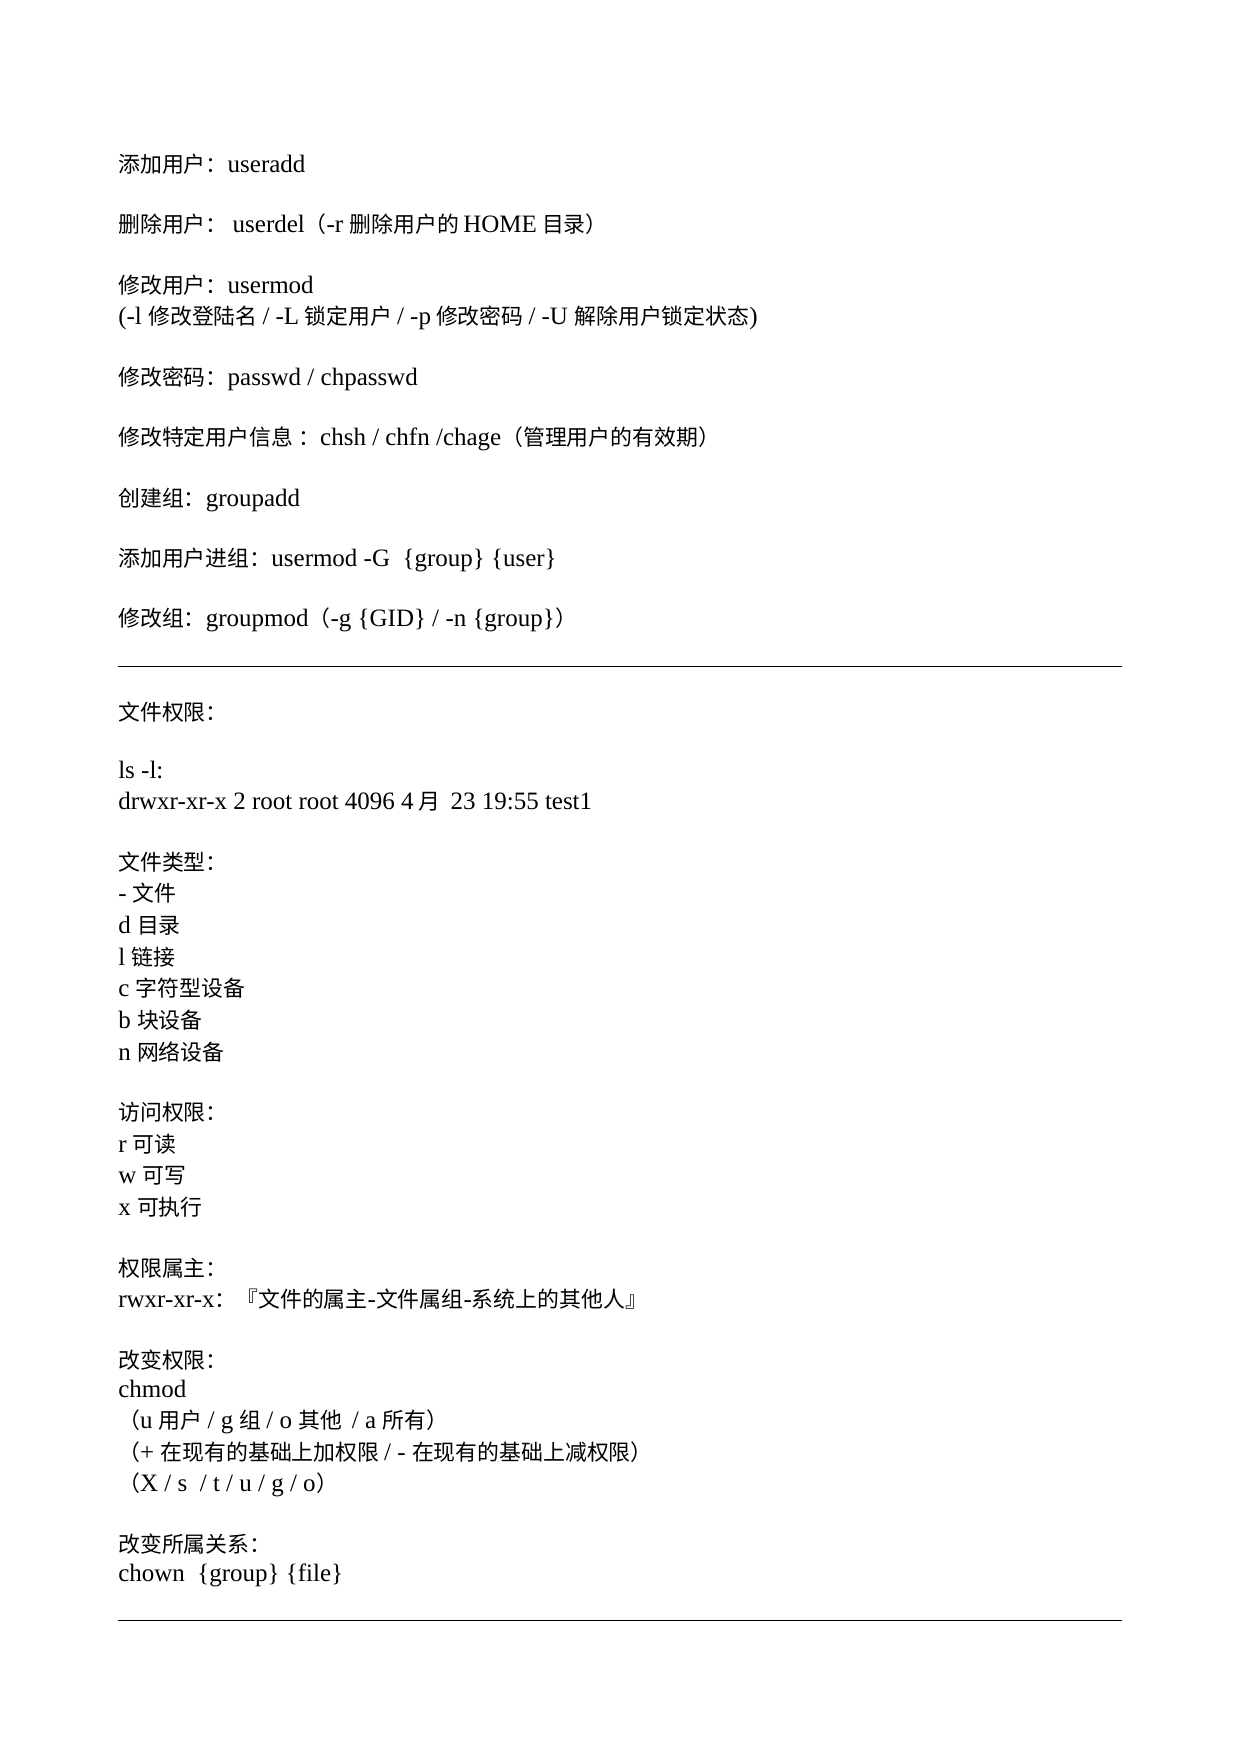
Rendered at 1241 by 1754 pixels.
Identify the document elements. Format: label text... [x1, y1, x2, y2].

text ls -l: [118, 756, 1122, 784]
text r 可读 [118, 1127, 1122, 1158]
text （u 用户 / g 组 / o 其他 / a 所有） [118, 1403, 1122, 1435]
text 创建组：groupadd [118, 481, 1122, 512]
text chmod [118, 1374, 1122, 1403]
text 添加用户：useradd [118, 147, 1122, 178]
text 修改特定用户信息 ：chsh / chfn /chage（管理用户的有效期） [118, 420, 1122, 452]
text b 块设备 [118, 1003, 1122, 1035]
text 添加用户进组：usermod -G {group} {user} [118, 541, 1122, 573]
text 访问权限： [118, 1095, 1122, 1127]
text c 字符型设备 [118, 971, 1122, 1003]
text 文件权限： [118, 695, 1122, 727]
text chown {group} {file} [118, 1558, 1122, 1587]
text 文件类型： [118, 845, 1122, 876]
text 修改密码：passwd / chpasswd [118, 360, 1122, 391]
text 改变所属关系： [118, 1527, 1122, 1558]
text （+ 在现有的基础上加权限 / - 在现有的基础上减权限） [118, 1435, 1122, 1466]
text 修改组：groupmod（-g {GID} / -n {group}） [118, 601, 1122, 633]
text x 可执行 [118, 1190, 1122, 1222]
text 修改用户：usermod [118, 268, 1122, 299]
text 删除用户： userdel（-r 删除用户的HOME目录） [118, 207, 1122, 239]
text (-l 修改登陆名 / -L 锁定用户 / -p修改密码 / -U 解除用户锁定状态) [118, 299, 1122, 331]
text d 目录 [118, 908, 1122, 940]
text w 可写 [118, 1158, 1122, 1190]
text n 网络设备 [118, 1035, 1122, 1066]
text 改变权限： [118, 1343, 1122, 1374]
text 权限属主： [118, 1251, 1122, 1282]
text drwxr-xr-x 2 root root 4096 4月 23 19:55 test1 [118, 784, 1122, 816]
text （X / s / t / u / g / o） [118, 1466, 1122, 1498]
text - 文件 [118, 876, 1122, 908]
text l 链接 [118, 940, 1122, 971]
text rwxr-xr-x：『文件的属主-文件属组-系统上的其他人』 [118, 1282, 1122, 1314]
